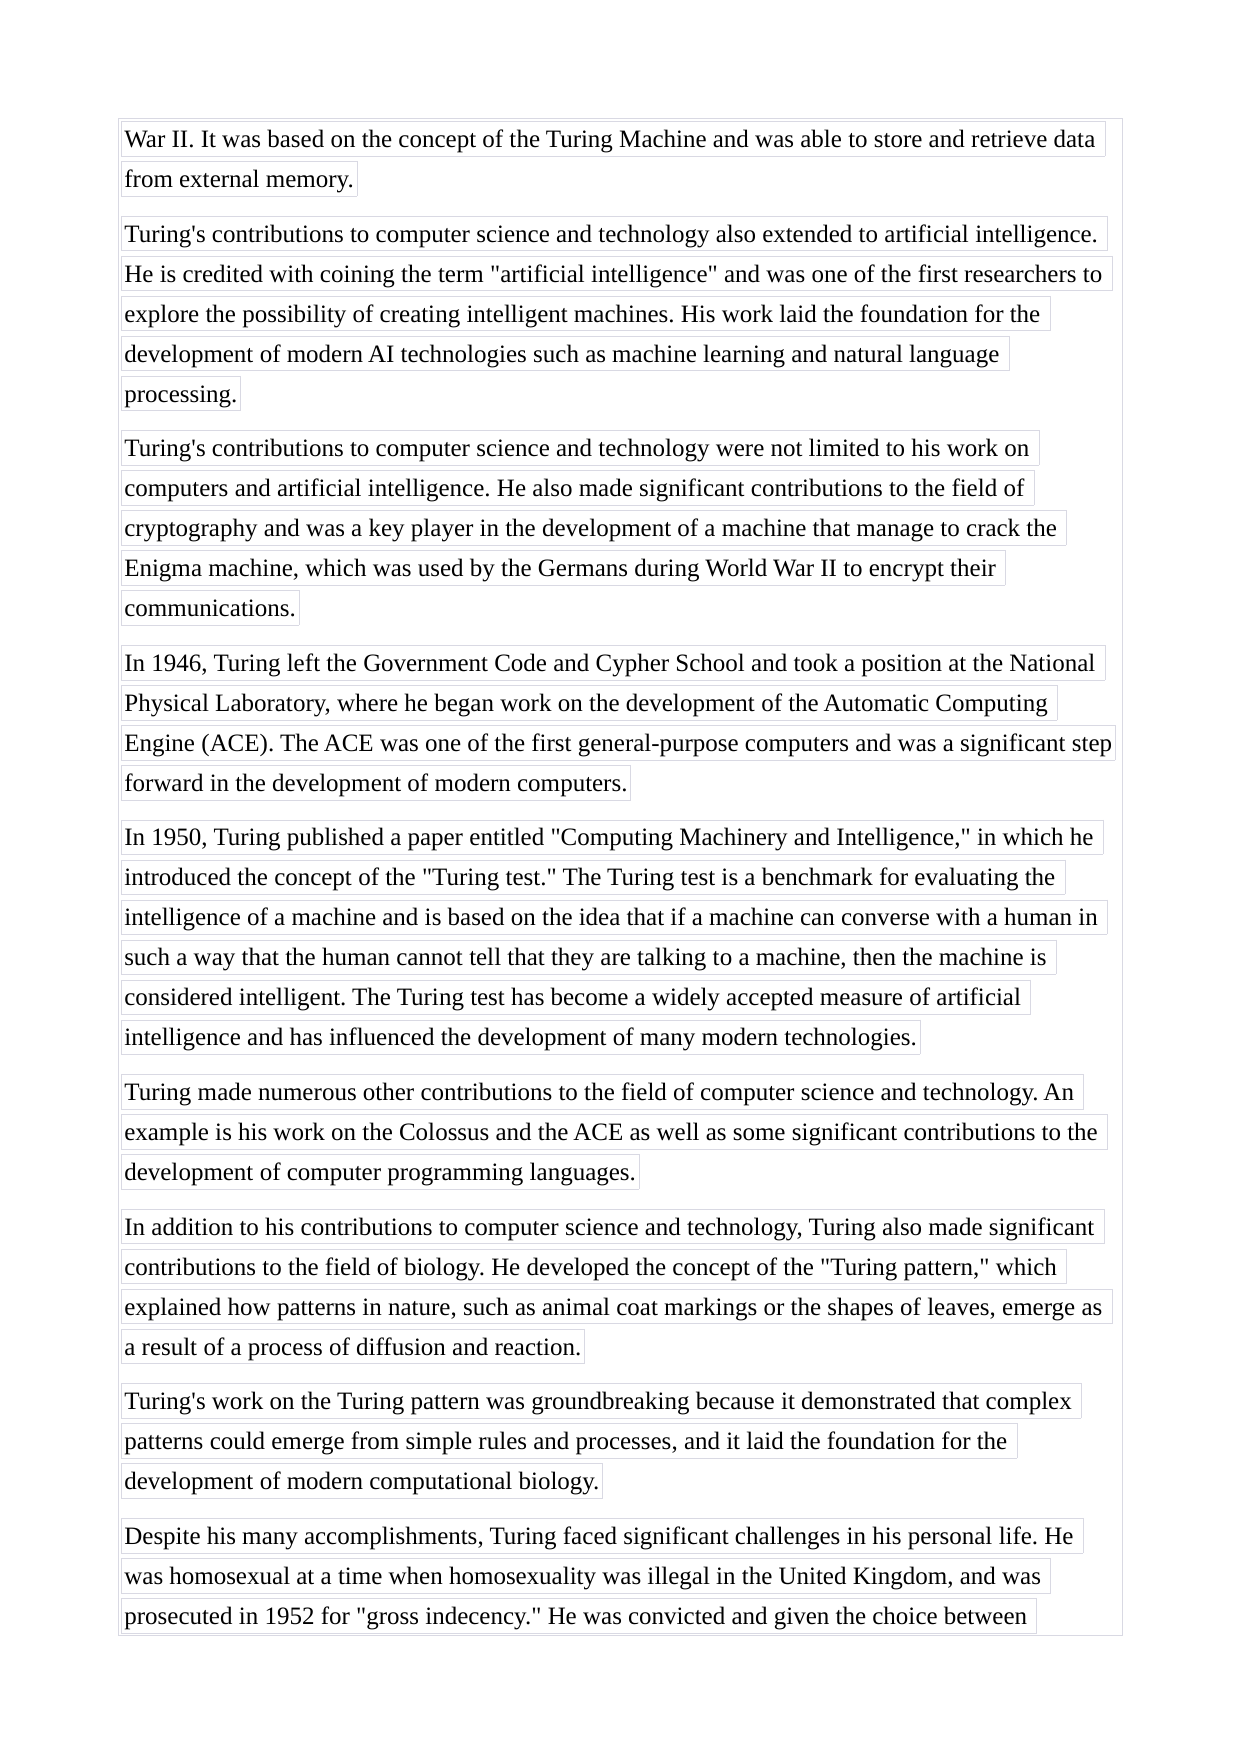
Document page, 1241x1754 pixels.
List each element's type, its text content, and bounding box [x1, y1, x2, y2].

text Turing's contributions to computer science and technology also extended to artificial intelligence. He is credited with coining the term "artificial intelligence" and was one of the first researchers to explore the possibility of creating intelligent machines. His work laid the foundation for the development of modern AI technologies such as machine learning and natural language processing. [119, 213, 1122, 411]
text In addition to his contributions to computer science and technology, Turing also made significant contributions to the field of biology. He developed the concept of the "Turing pattern," which explained how patterns in nature, such as animal coat markings or the shapes of leaves, emerge as a result of a process of diffusion and reaction. [119, 1206, 1122, 1363]
text Turing's work on the Turing pattern was groundbreaking because it demonstrated that complex patterns could emerge from simple rules and processes, and it laid the foundation for the development of modern computational biology. [119, 1380, 1122, 1498]
text War II. It was based on the concept of the Turing Machine and was able to store and retrieve data from external memory. [119, 119, 1122, 196]
text Turing's contributions to computer science and technology were not limited to his work on computers and artificial intelligence. He also made significant contributions to the field of cryptography and was a key player in the development of a machine that manage to crack the Enigma machine, which was used by the Germans during World War II to encrypt their communications. [119, 427, 1122, 625]
text In 1946, Turing left the Government Code and Cypher School and took a position at the National Physical Laboratory, where he began work on the development of the Automatic Computing Engine (ACE). The ACE was one of the first general-purpose computers and was a significant step forward in the development of modern computers. [119, 642, 1122, 800]
text Turing made numerous other contributions to the field of computer science and technology. An example is his work on the Colossus and the ACE as well as some significant contributions to the development of computer programming languages. [119, 1071, 1122, 1189]
text Despite his many accomplishments, Turing faced significant challenges in his personal life. He was homosexual at a time when homosexuality was illegal in the United Kingdom, and was prosecuted in 1952 for "gross indecency." He was convicted and given the choice between [119, 1515, 1122, 1635]
text In 1950, Turing published a paper entitled "Computing Machinery and Intelligence," in which he introduced the concept of the "Turing test." The Turing test is a benchmark for evaluating the intelligence of a machine and is based on the idea that if a machine can converse with a human in such a way that the human cannot tell that they are talking to a machine, then the machine is considered intelligent. The Turing test has become a widely accepted measure of artificial intelligence and has influenced the development of many modern technologies. [119, 816, 1122, 1054]
